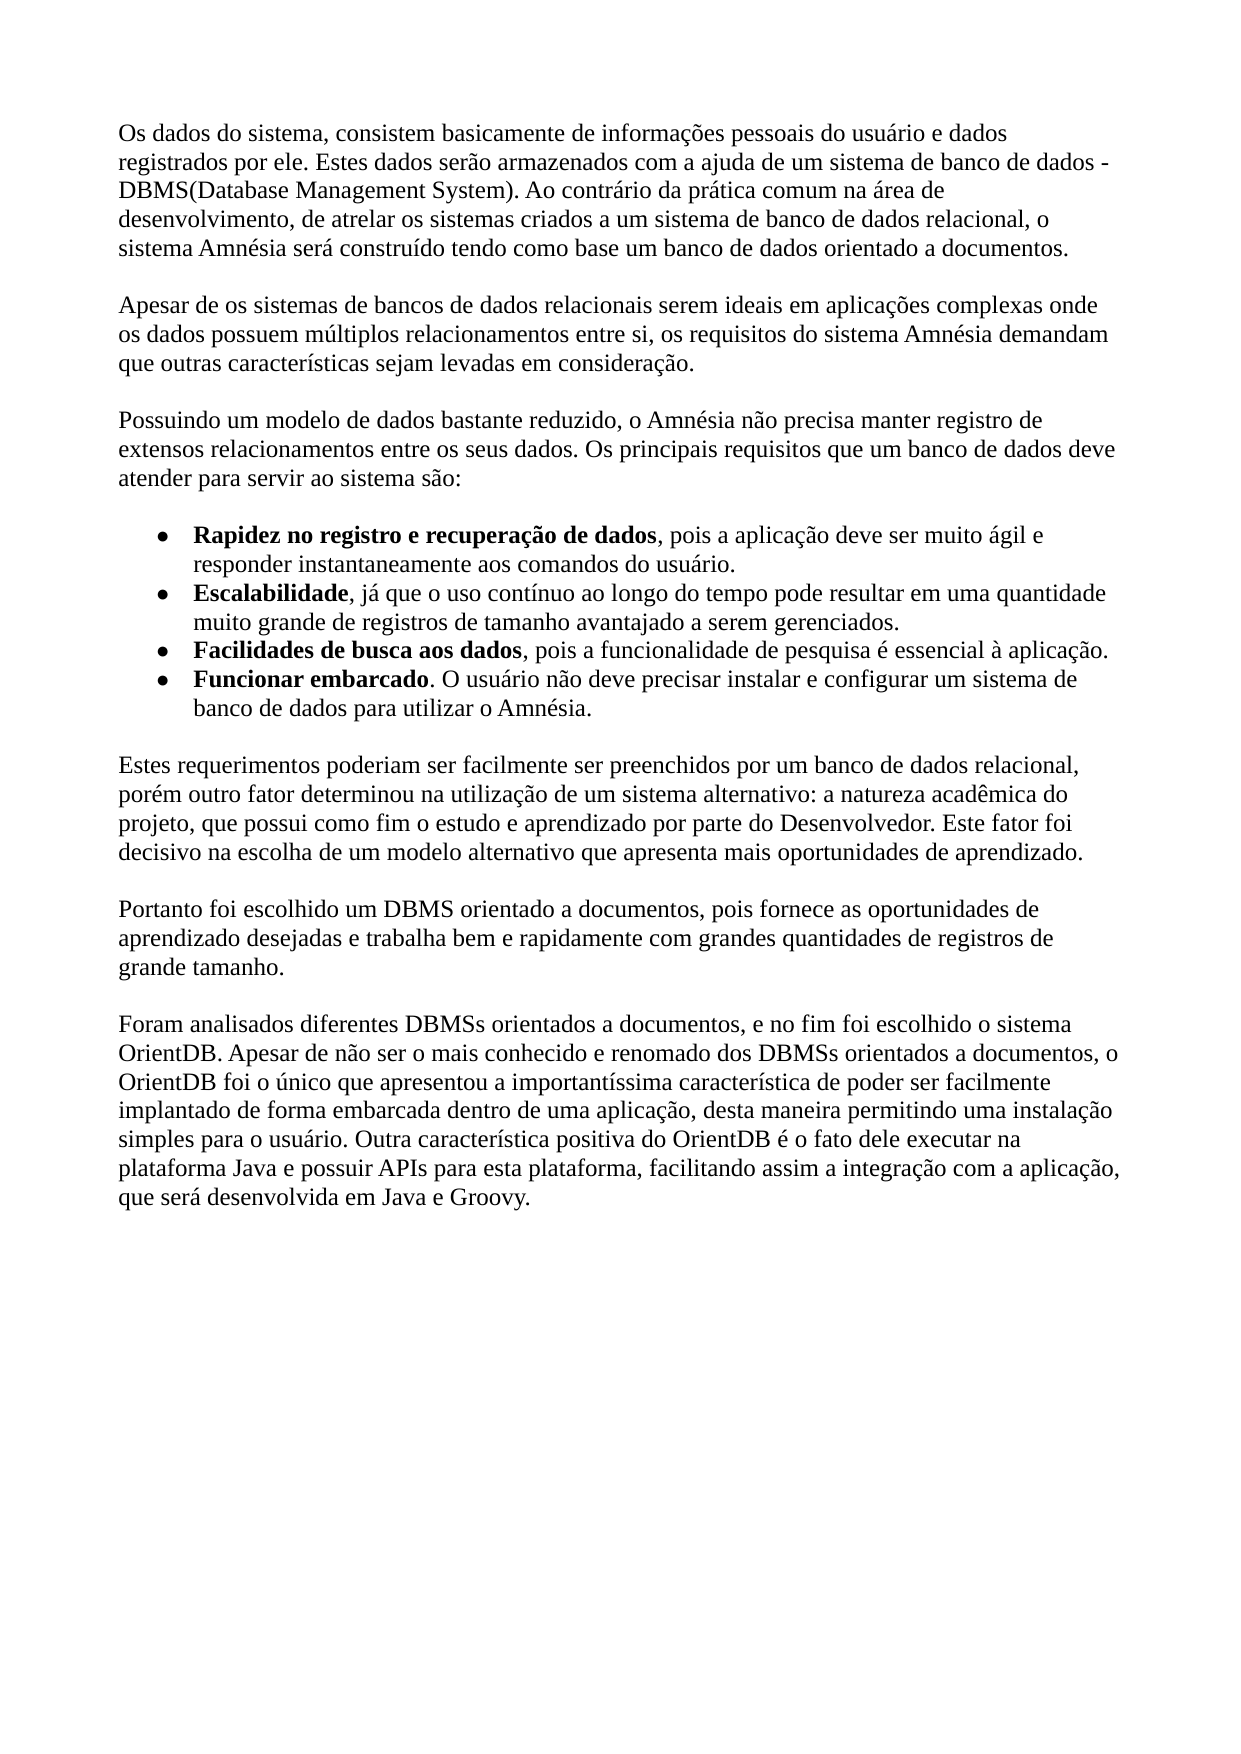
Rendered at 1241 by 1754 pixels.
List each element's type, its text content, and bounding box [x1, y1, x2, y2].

text Estes requerimentos poderiam ser facilmente ser preenchidos por um banco de dados relacional, porém outro fator determinou na utilização de um sistema alternativo: a natureza acadêmica do projeto, que possui como fim o estudo e aprendizado por parte do Desenvolvedor. Este fator foi decisivo na escolha de um modelo alternativo que apresenta mais oportunidades de aprendizado. [118, 751, 1122, 866]
text Apesar de os sistemas de bancos de dados relacionais serem ideais em aplicações complexas onde os dados possuem múltiplos relacionamentos entre si, os requisitos do sistema Amnésia demandam que outras características sejam levadas em consideração. [118, 291, 1122, 377]
text Portanto foi escolhido um DBMS orientado a documentos, pois fornece as oportunidades de aprendizado desejadas e trabalha bem e rapidamente com grandes quantidades de registros de grande tamanho. [118, 894, 1122, 981]
list Facilidades de busca aos dados, pois a funcionalidade de pesquisa é essencial à aplicação. [156, 636, 1122, 664]
text Foram analisados diferentes DBMSs orientados a documentos, e no fim foi escolhido o sistema OrientDB. Apesar de não ser o mais conhecido e renomado dos DBMSs orientados a documentos, o OrientDB foi o único que apresentou a importantíssima característica de poder ser facilmente implantado de forma embarcada dentro de uma aplicação, desta maneira permitindo uma instalação simples para o usuário. Outra característica positiva do OrientDB é o fato dele executar na plataforma Java e possuir APIs para esta plataforma, facilitando assim a integração com a aplicação, que será desenvolvida em Java e Groovy. [118, 1009, 1122, 1211]
text Os dados do sistema, consistem basicamente de informações pessoais do usuário e dados registrados por ele. Estes dados serão armazenados com a ajuda de um sistema de banco de dados - DBMS(Database Management System). Ao contrário da prática comum na área de desenvolvimento, de atrelar os sistemas criados a um sistema de banco de dados relacional, o sistema Amnésia será construído tendo como base um banco de dados orientado a documentos. [118, 118, 1122, 262]
list Escalabilidade, já que o uso contínuo ao longo do tempo pode resultar em uma quantidade muito grande de registros de tamanho avantajado a serem gerenciados. [156, 578, 1122, 636]
list Rapidez no registro e recuperação de dados, pois a aplicação deve ser muito ágil e responder instantaneamente aos comandos do usuário. [156, 521, 1122, 578]
list Funcionar embarcado. O usuário não deve precisar instalar e configurar um sistema de banco de dados para utilizar o Amnésia. [156, 664, 1122, 722]
text Possuindo um modelo de dados bastante reduzido, o Amnésia não precisa manter registro de extensos relacionamentos entre os seus dados. Os principais requisitos que um banco de dados deve atender para servir ao sistema são: [118, 406, 1122, 492]
